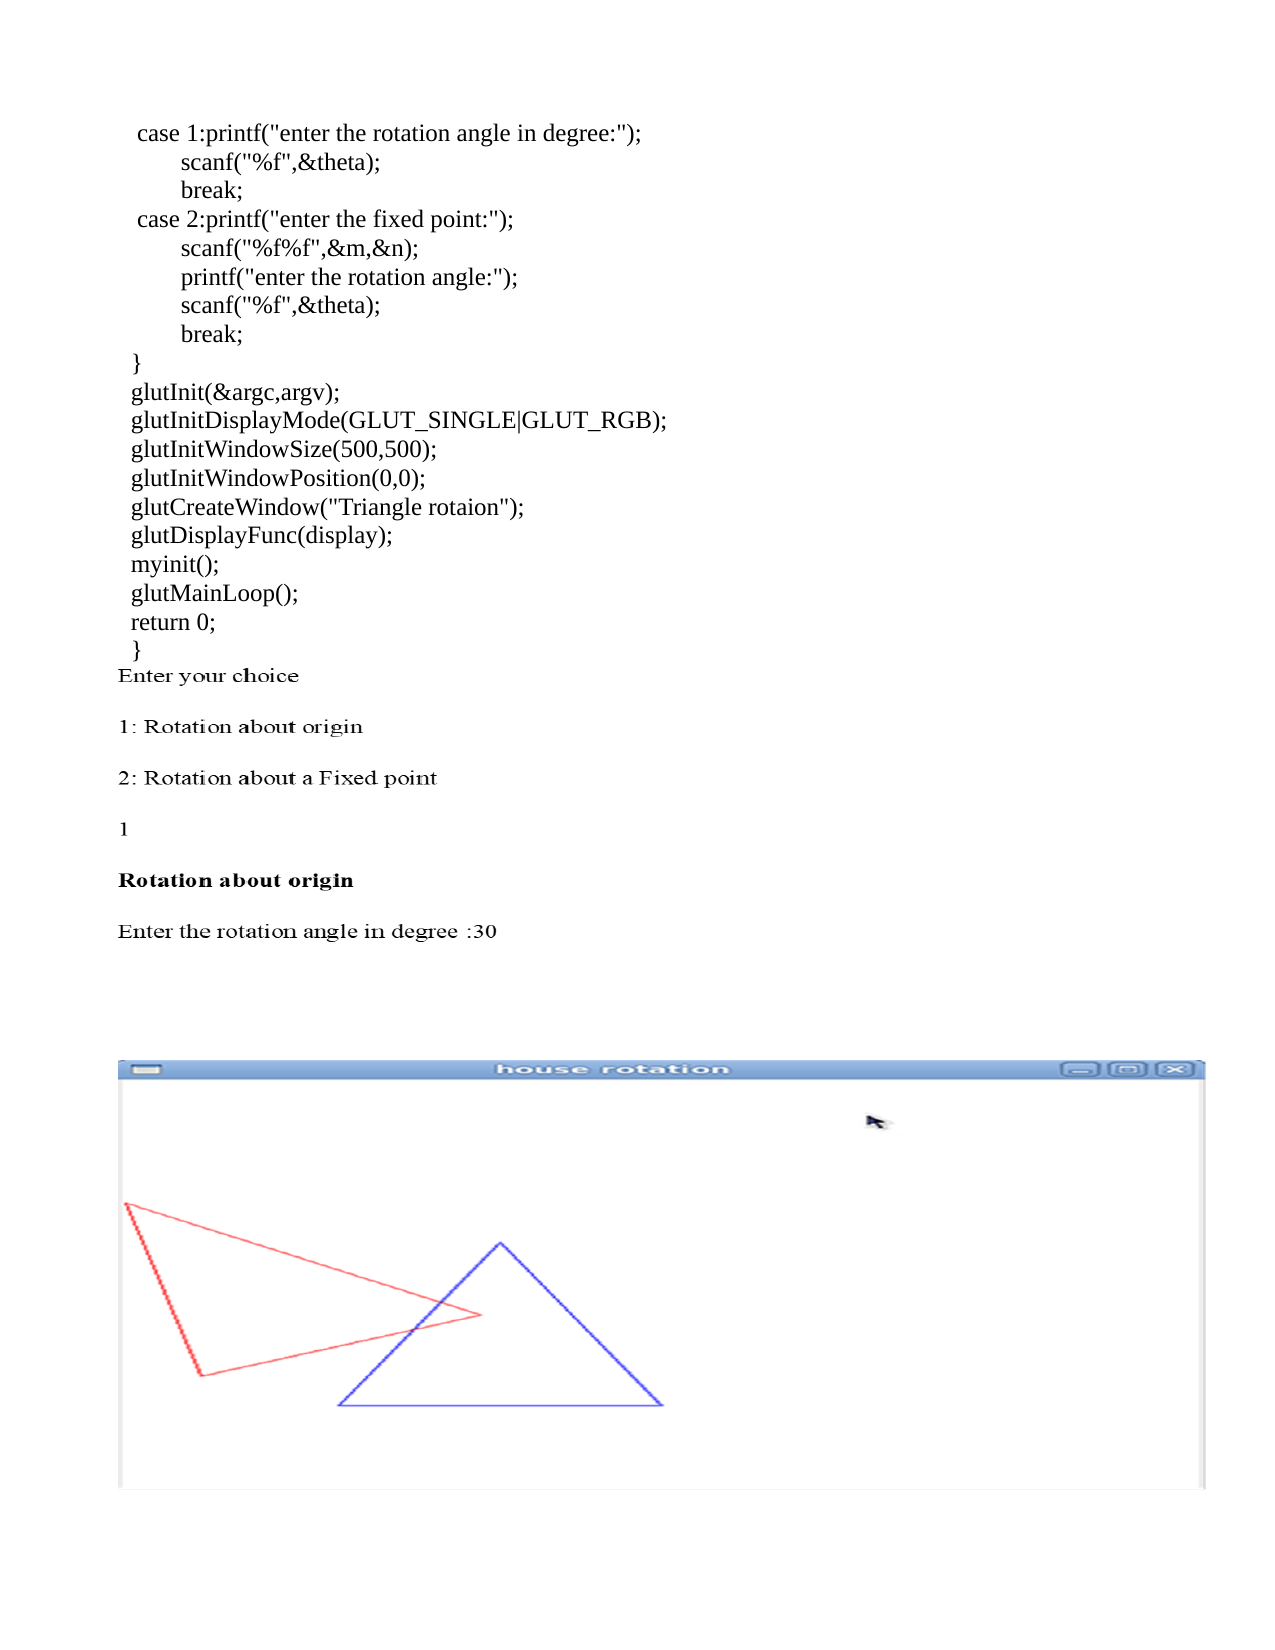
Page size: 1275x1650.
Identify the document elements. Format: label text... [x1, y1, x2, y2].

text break; [118, 176, 1157, 204]
text glutInitWindowSize(500,500); [118, 434, 1157, 463]
text } [118, 636, 1157, 664]
text glutCreateWindow("Triangle rotaion"); [118, 492, 1157, 521]
text case 1:printf("enter the rotation angle in degree:"); [118, 118, 1157, 147]
text glutDisplayFunc(display); [118, 521, 1157, 549]
text scanf("%f",&theta); [118, 291, 1157, 319]
text return 0; [118, 607, 1157, 636]
text scanf("%f",&theta); [118, 147, 1157, 176]
text case 2:printf("enter the fixed point:"); [118, 204, 1157, 233]
text printf("enter the rotation angle:"); [118, 262, 1157, 291]
text glutInitDisplayMode(GLUT_SINGLE|GLUT_RGB); [118, 406, 1157, 434]
text scanf("%f%f",&m,&n); [118, 233, 1157, 262]
text glutInitWindowPosition(0,0); [118, 463, 1157, 492]
text } [118, 348, 1157, 377]
text glutInit(&argc,argv); [118, 377, 1157, 406]
text myinit(); [118, 549, 1157, 578]
text break; [118, 319, 1157, 348]
text glutMainLoop(); [118, 578, 1157, 607]
